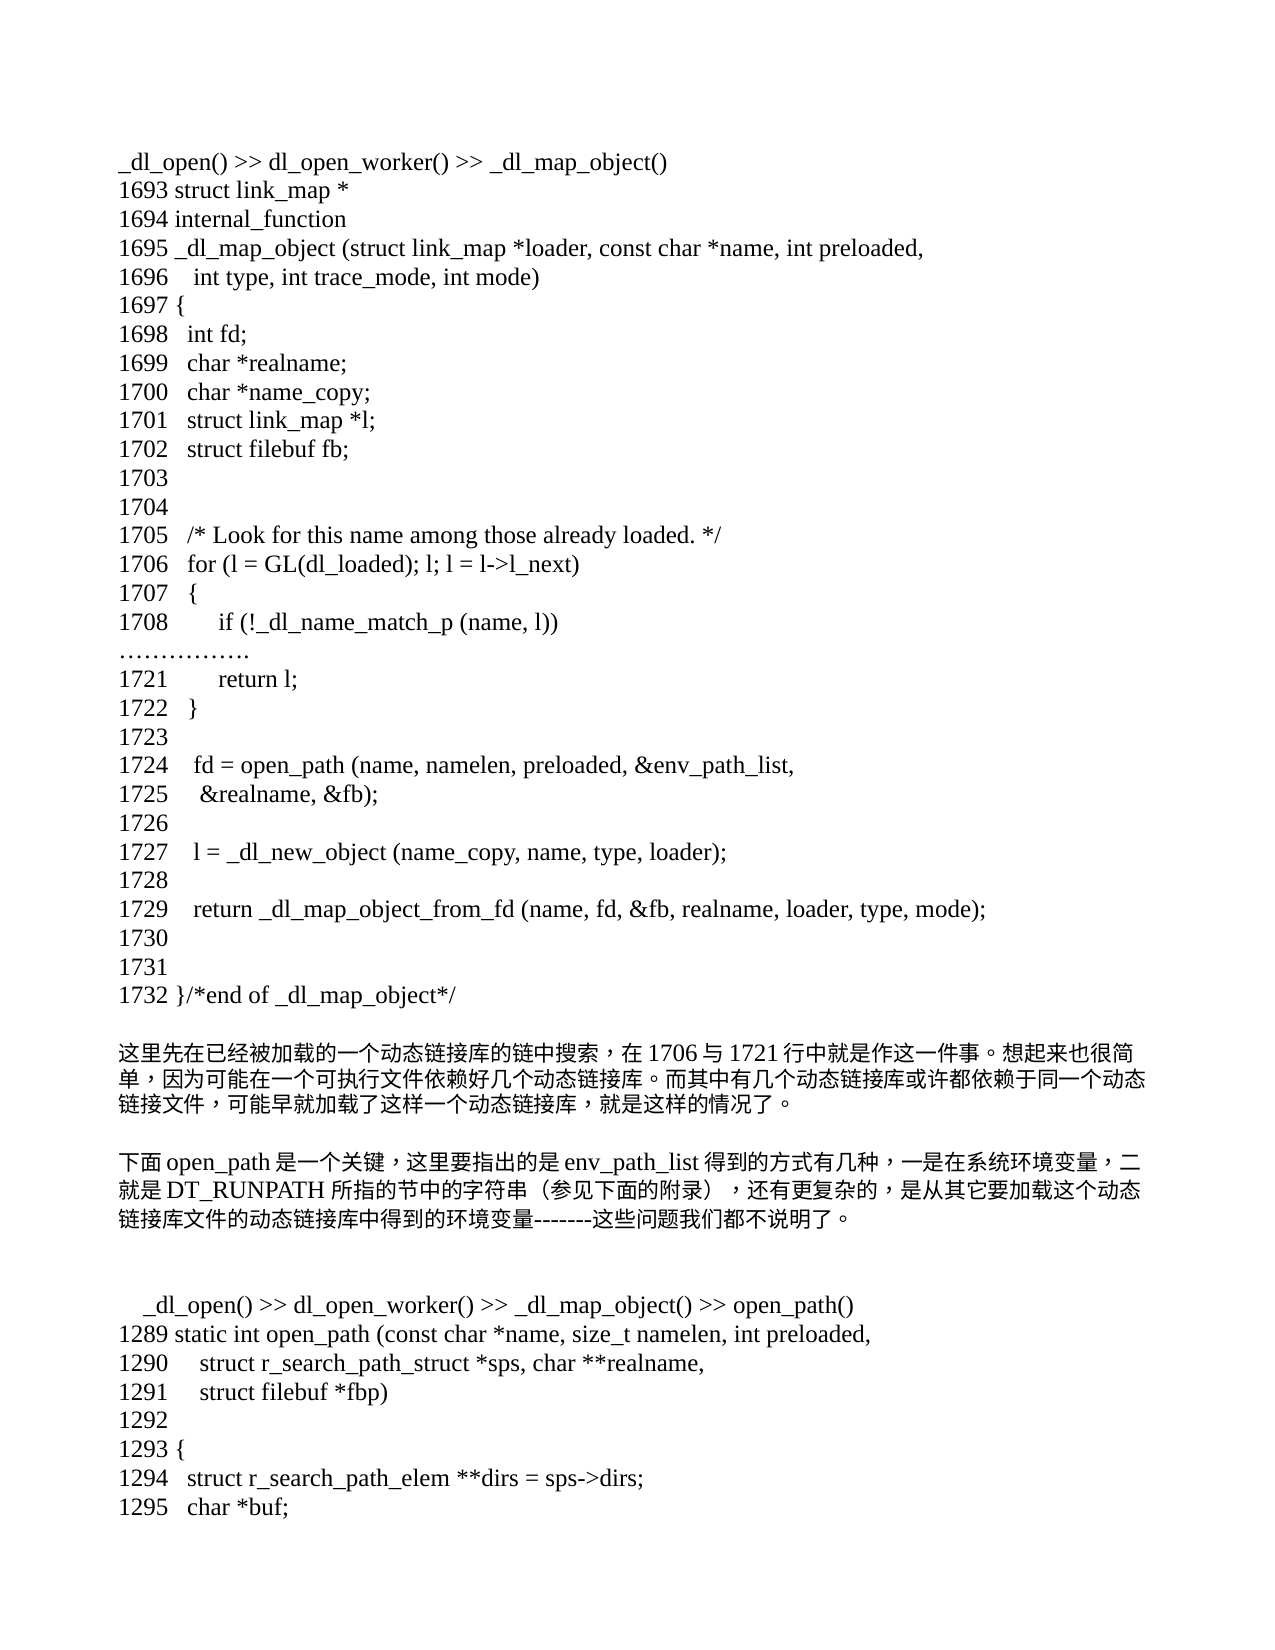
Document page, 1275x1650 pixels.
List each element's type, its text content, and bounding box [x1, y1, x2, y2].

text 1292 [118, 1405, 1157, 1434]
text 1291 struct filebuf *fbp) [118, 1377, 1157, 1405]
text 1696 int type, int trace_mode, int mode) [118, 262, 1157, 291]
text 1728 [118, 866, 1157, 894]
text 1294 struct r_search_path_elem **dirs = sps->dirs; [118, 1463, 1157, 1492]
text 1724 fd = open_path (name, namelen, preloaded, &env_path_list, [118, 751, 1157, 779]
text 1706 for (l = GL(dl_loaded); l; l = l->l_next) [118, 549, 1157, 578]
text 1705 /* Look for this name among those already loaded. */ [118, 521, 1157, 549]
text 1289 static int open_path (const char *name, size_t namelen, int preloaded, [118, 1319, 1157, 1348]
text 1703 [118, 463, 1157, 492]
text _dl_open() >> dl_open_worker() >> _dl_map_object() [118, 147, 1157, 176]
text 1698 int fd; [118, 319, 1157, 348]
text 1732 }/*end of _dl_map_object*/ [118, 981, 1157, 1009]
text 1702 struct filebuf fb; [118, 434, 1157, 463]
text 1704 [118, 492, 1157, 521]
text 1721 return l; [118, 664, 1157, 693]
text 1699 char *realname; [118, 348, 1157, 377]
text 这里先在已经被加载的一个动态链接库的链中搜索，在1706与1721行中就是作这一件事。想起来也很简单，因为可能在一个可执行文件依赖好几个动态链接库。而其中有几个动态链接库或许都依赖于同一个动态链接文件，可能早就加载了这样一个动态链接库，就是这样的情况了。 [118, 1038, 1157, 1118]
text 1730 [118, 923, 1157, 952]
text 1701 struct link_map *l; [118, 406, 1157, 434]
text 1731 [118, 952, 1157, 981]
text 1695 _dl_map_object (struct link_map *loader, const char *name, int preloaded, [118, 233, 1157, 262]
text 1729 return _dl_map_object_from_fd (name, fd, &fb, realname, loader, type, mode); [118, 894, 1157, 923]
text 1693 struct link_map * [118, 176, 1157, 204]
text 1700 char *name_copy; [118, 377, 1157, 406]
text 1697 { [118, 291, 1157, 319]
text 1708 if (!_dl_name_match_p (name, l)) [118, 607, 1157, 636]
text _dl_open() >> dl_open_worker() >> _dl_map_object() >> open_path() [118, 1290, 1157, 1319]
text 1722 } [118, 693, 1157, 722]
text 1694 internal_function [118, 204, 1157, 233]
text 1290 struct r_search_path_struct *sps, char **realname, [118, 1348, 1157, 1377]
text ……………. [118, 636, 1157, 664]
text 1293 { [118, 1434, 1157, 1463]
text 1295 char *buf; [118, 1492, 1157, 1520]
text 1727 l = _dl_new_object (name_copy, name, type, loader); [118, 837, 1157, 866]
text 1726 [118, 808, 1157, 837]
text 下面open_path是一个关键，这里要指出的是env_path_list得到的方式有几种，一是在系统环境变量，二就是DT_RUNPATH 所指的节中的字符串（参见下面的附录），还有更复杂的，是从其它要加载这个动态链接库文件的动态链接库中得到的环境变量-------这些问题我们都不说明了。 [118, 1147, 1157, 1233]
text 1725 &realname, &fb); [118, 779, 1157, 808]
text 1723 [118, 722, 1157, 751]
text 1707 { [118, 578, 1157, 607]
